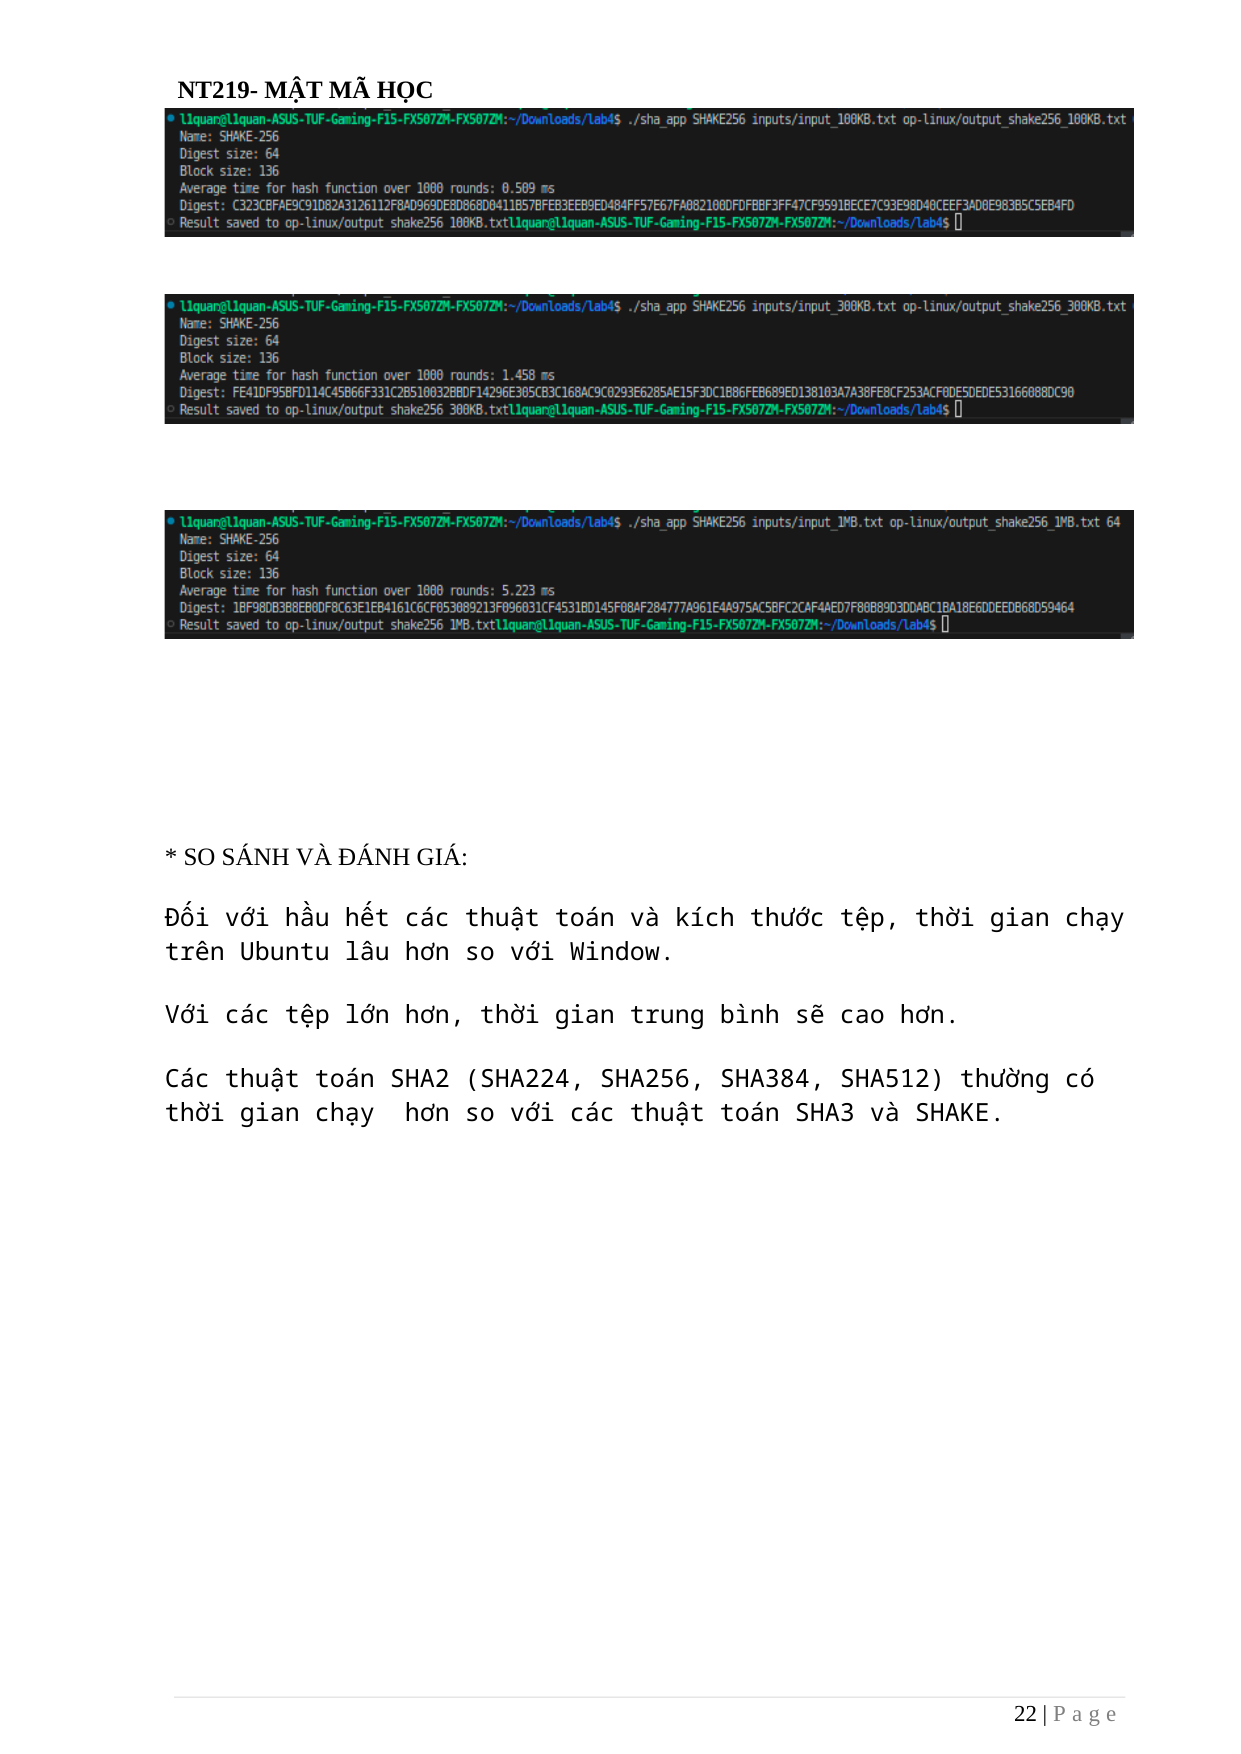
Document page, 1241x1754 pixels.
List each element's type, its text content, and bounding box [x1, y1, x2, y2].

text Các thuật toán SHA2 (SHA224, SHA256, SHA384, SHA512) thường có thời gian chạy hơn so với các thuật toán SHA3 và SHAKE. [164, 1061, 1134, 1129]
picture [164, 108, 1134, 237]
text * SO SÁNH VÀ ĐÁNH GIÁ: [164, 842, 1134, 871]
text Đối với hầu hết các thuật toán và kích thước tệp, thời gian chạy trên Ubuntu lâu hơn so với Window. [164, 900, 1134, 968]
text Với các tệp lớn hơn, thời gian trung bình sẽ cao hơn. [164, 997, 1134, 1031]
picture [164, 510, 1134, 639]
picture [164, 294, 1134, 424]
